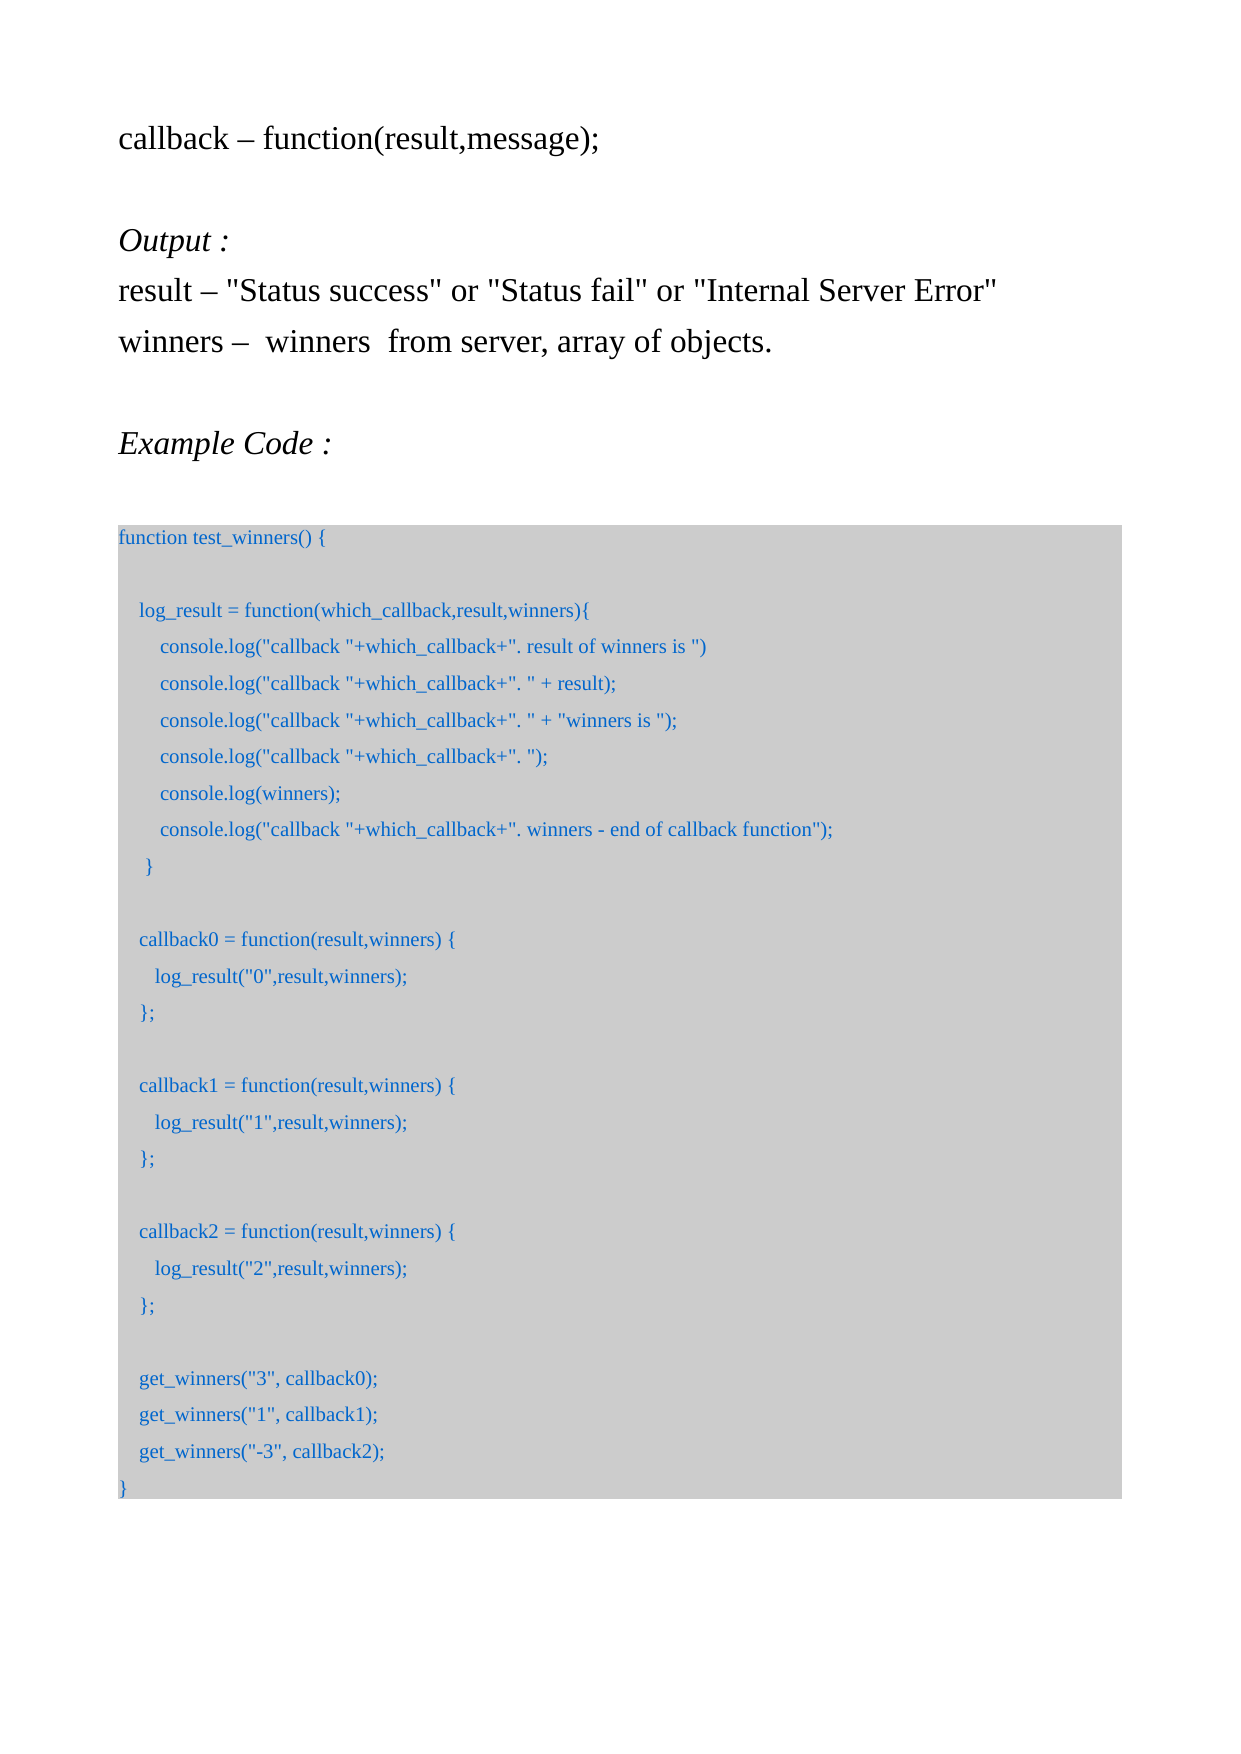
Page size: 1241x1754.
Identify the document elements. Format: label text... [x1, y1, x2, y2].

text callback2 = function(result,winners) { [118, 1219, 1122, 1243]
text console.log("callback "+which_callback+". "); [118, 744, 1122, 768]
text } [118, 854, 1122, 878]
text console.log("callback "+which_callback+". result of winners is ") [118, 634, 1122, 658]
text console.log("callback "+which_callback+". winners - end of callback function"); [118, 817, 1122, 841]
text log_result = function(which_callback,result,winners){ [118, 598, 1122, 622]
text result – "Status success" or "Status fail" or "Internal Server Error" [118, 271, 1122, 309]
text console.log("callback "+which_callback+". " + "winners is "); [118, 708, 1122, 732]
text log_result("1",result,winners); [118, 1110, 1122, 1134]
text log_result("2",result,winners); [118, 1256, 1122, 1280]
text log_result("0",result,winners); [118, 963, 1122, 988]
text console.log("callback "+which_callback+". " + result); [118, 671, 1122, 695]
text } [118, 1475, 1122, 1499]
text get_winners("1", callback1); [118, 1402, 1122, 1426]
text Example Code : [118, 423, 1122, 461]
text function test_winners() { [118, 525, 1122, 549]
text Output : [118, 220, 1122, 258]
text callback0 = function(result,winners) { [118, 927, 1122, 951]
text callback – function(result,message); [118, 118, 1122, 156]
text callback1 = function(result,winners) { [118, 1073, 1122, 1097]
text get_winners("3", callback0); [118, 1366, 1122, 1390]
text console.log(winners); [118, 781, 1122, 805]
text }; [118, 1000, 1122, 1024]
text winners – winners from server, array of objects. [118, 321, 1122, 360]
text get_winners("-3", callback2); [118, 1439, 1122, 1463]
text }; [118, 1293, 1122, 1317]
text }; [118, 1146, 1122, 1170]
